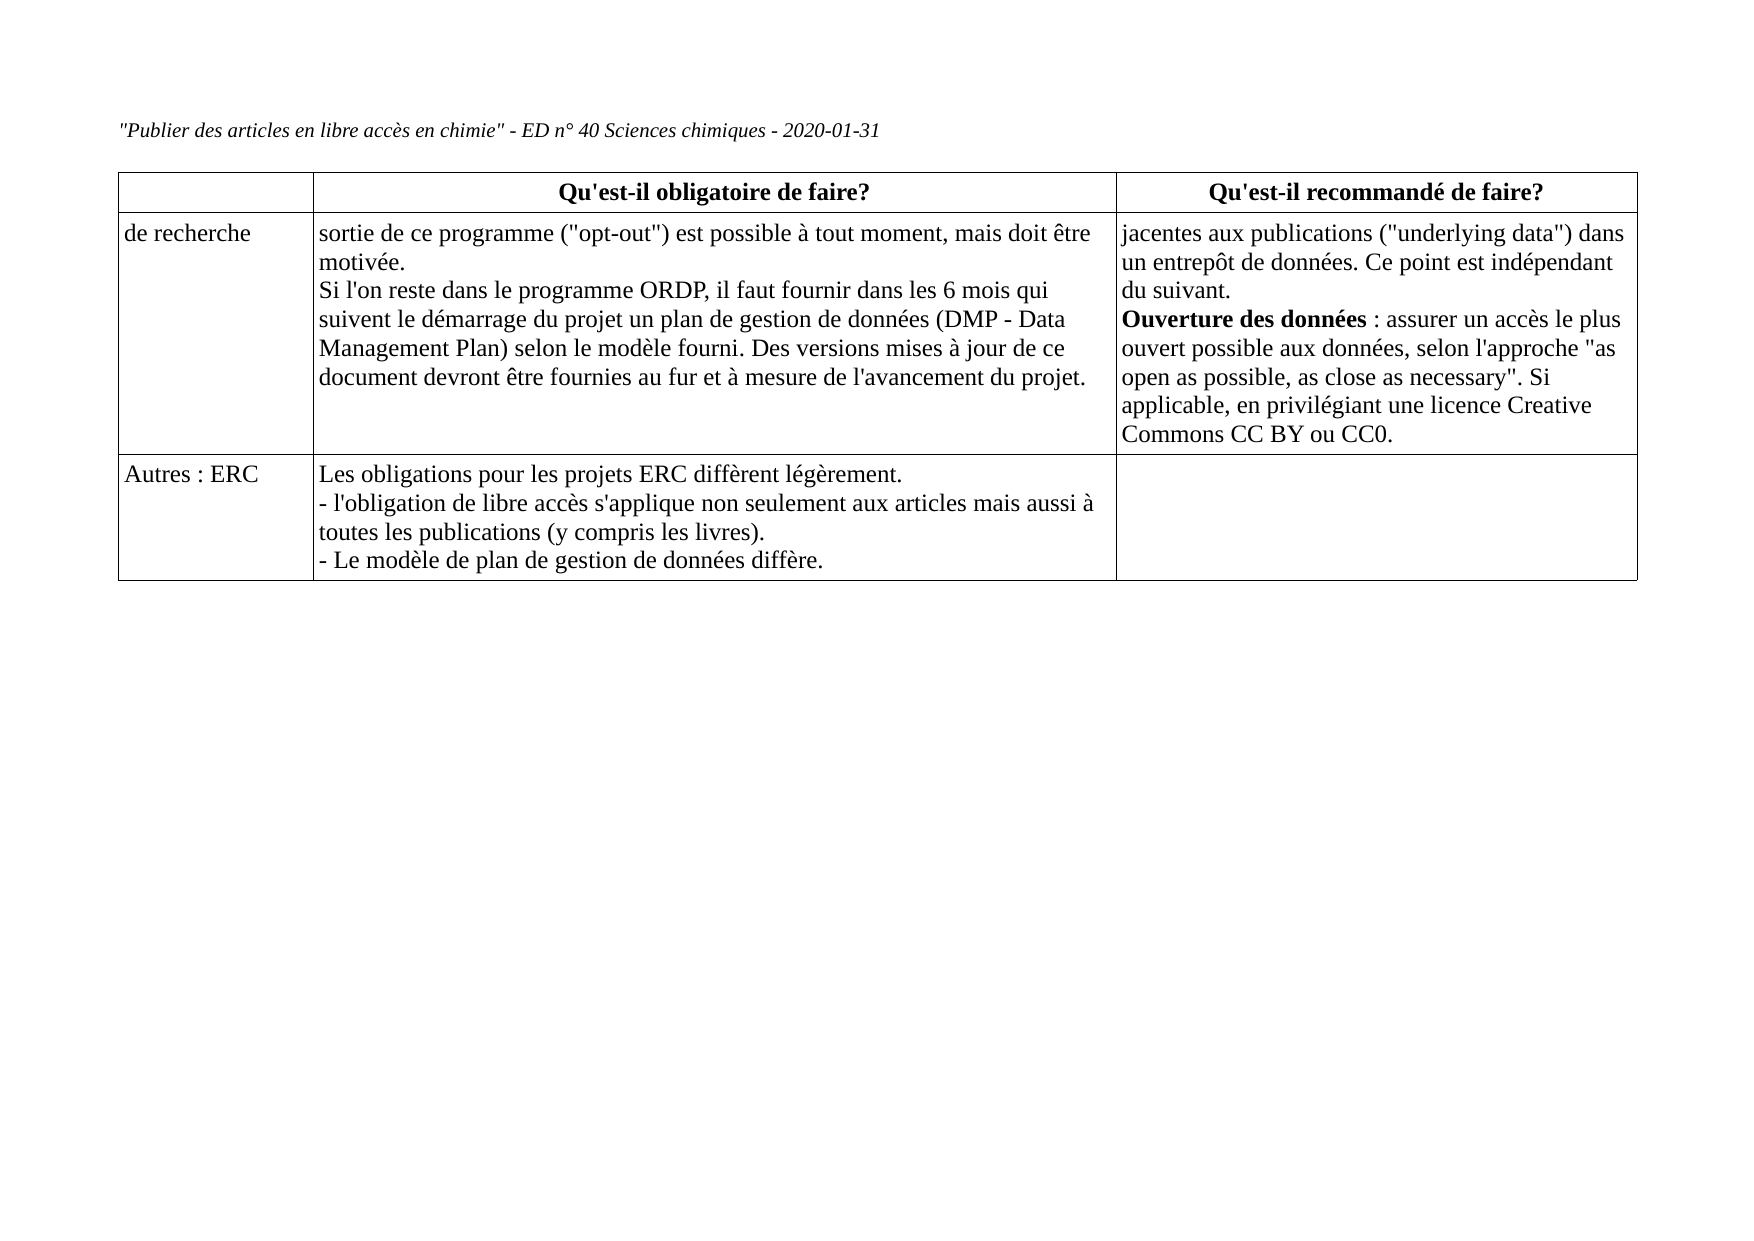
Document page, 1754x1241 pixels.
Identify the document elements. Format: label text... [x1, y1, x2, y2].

table_cell de recherche [119, 213, 313, 453]
table_cell Autres : ERC [119, 455, 313, 580]
table_cell jacentes aux publications ("underlying data") dans un entrepôt de données. Ce point est indépendant du suivant. Ouverture des données : assurer un accès le plus ouvert possible aux données, selon l'approche "as open as possible, as close as necessary". Si applicable, en privilégiant une licence Creative Commons CC BY ou CC0. [1117, 213, 1637, 453]
table_header [119, 173, 313, 212]
table_cell sortie de ce programme ("opt-out") est possible à tout moment, mais doit être motivée. Si l'on reste dans le programme ORDP, il faut fournir dans les 6 mois qui suivent le démarrage du projet un plan de gestion de données (DMP - Data Management Plan) selon le modèle fourni. Des versions mises à jour de ce document devront être fournies au fur et à mesure de l'avancement du projet. [314, 213, 1116, 453]
table_header Qu'est-il obligatoire de faire? [314, 173, 1116, 212]
table_cell [1117, 455, 1637, 580]
table_header Qu'est-il recommandé de faire? [1117, 173, 1637, 212]
table_cell Les obligations pour les projets ERC diffèrent légèrement. - l'obligation de libre accès s'applique non seulement aux articles mais aussi à toutes les publications (y compris les livres). - Le modèle de plan de gestion de données diffère. [314, 455, 1116, 580]
